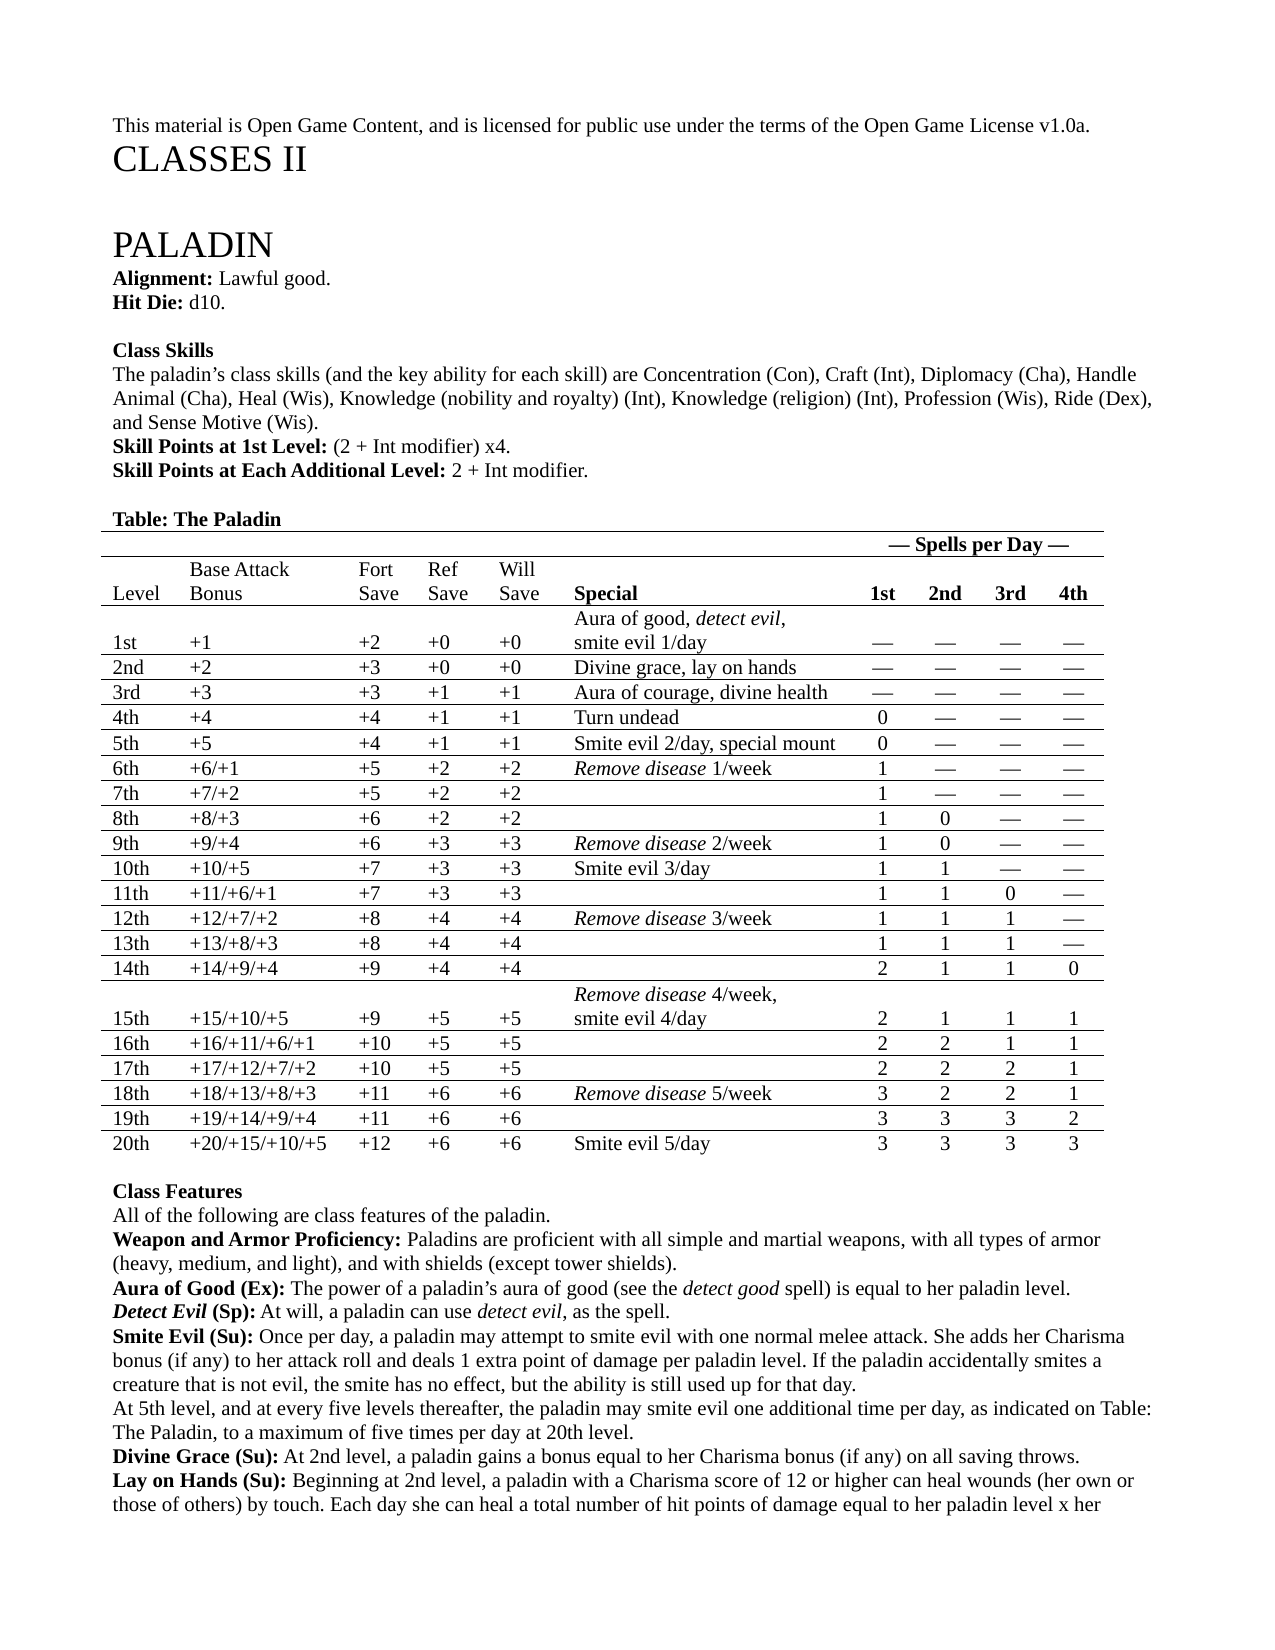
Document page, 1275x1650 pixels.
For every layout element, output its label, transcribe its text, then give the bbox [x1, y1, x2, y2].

table_cell — [978, 680, 1042, 704]
table_cell [563, 1106, 853, 1130]
table_cell +9 [347, 981, 416, 1029]
table_cell Remove disease 3/week [563, 906, 853, 930]
table_cell — [912, 756, 978, 779]
table_cell Smite evil 5/day [563, 1131, 853, 1155]
table_cell — [1043, 906, 1104, 930]
table_cell +3 [347, 680, 416, 704]
table_cell Base Attack Bonus [178, 557, 347, 605]
text CLASSES II [112, 137, 1162, 180]
table_cell 9th [101, 831, 178, 855]
table_cell 3rd [101, 680, 178, 704]
table_cell +15/+10/+5 [178, 981, 347, 1029]
table_cell 1 [978, 956, 1042, 980]
table_cell 2 [978, 1081, 1042, 1105]
table_cell +2 [416, 806, 488, 830]
table_cell +5 [347, 781, 416, 805]
table_cell 3 [912, 1106, 978, 1130]
table_cell 1 [912, 931, 978, 955]
table_cell +1 [416, 730, 488, 754]
table_cell +4 [347, 705, 416, 729]
table_cell +2 [416, 756, 488, 779]
table_cell [416, 532, 488, 556]
text All of the following are class features of the paladin. [112, 1203, 1162, 1227]
table_cell 2 [853, 1031, 912, 1055]
table_cell +6 [347, 806, 416, 830]
table_cell — [978, 831, 1042, 855]
table_cell 1 [978, 1031, 1042, 1055]
table_cell 15th [101, 981, 178, 1029]
table_cell 7th [101, 781, 178, 805]
table_cell 2 [978, 1056, 1042, 1080]
table_cell 10th [101, 856, 178, 880]
table_cell +8 [347, 931, 416, 955]
table_cell 3rd [978, 557, 1042, 605]
table_cell +3 [488, 881, 563, 905]
table_cell — [1043, 655, 1104, 679]
table_cell +1 [488, 730, 563, 754]
text Smite Evil (Su): Once per day, a paladin may attempt to smite evil with one normal melee attack. She adds her Charisma bonus (if any) to her attack roll and deals 1 extra point of damage per paladin level. If the paladin accidentally smites a creature that is not evil, the smite has no effect, but the ability is still used up for that day. [112, 1323, 1162, 1396]
table_cell +7 [347, 881, 416, 905]
table_cell 1 [1043, 981, 1104, 1029]
table_cell 1 [853, 906, 912, 930]
table_cell 5th [101, 730, 178, 754]
table_cell 1st [853, 557, 912, 605]
text Skill Points at 1st Level: (2 + Int modifier) x4. [112, 434, 1162, 458]
text Hit Die: d10. [112, 290, 1162, 314]
table_cell +6 [416, 1081, 488, 1105]
table_cell Remove disease 2/week [563, 831, 853, 855]
table_cell +2 [178, 655, 347, 679]
table_cell — [978, 781, 1042, 805]
table_cell 4th [1043, 557, 1104, 605]
text This material is Open Game Content, and is licensed for public use under the terms of the Open Game License v1.0a. [112, 112, 1162, 137]
table_cell +0 [488, 606, 563, 654]
table_cell +1 [488, 705, 563, 729]
table_cell +4 [178, 705, 347, 729]
table_cell 1st [101, 606, 178, 654]
text Weapon and Armor Proficiency: Paladins are proficient with all simple and martial weapons, with all types of armor (heavy, medium, and light), and with shields (except tower shields). [112, 1227, 1162, 1275]
table_cell Remove disease 5/week [563, 1081, 853, 1105]
table_cell +5 [347, 756, 416, 779]
table_cell [563, 532, 853, 556]
table_cell 17th [101, 1056, 178, 1080]
table_cell Aura of courage, divine health [563, 680, 853, 704]
table_cell +6 [347, 831, 416, 855]
table_cell +4 [488, 956, 563, 980]
text Detect Evil (Sp): At will, a paladin can use detect evil, as the spell. [112, 1299, 1162, 1323]
table_cell — [1043, 606, 1104, 654]
table_cell 1 [1043, 1031, 1104, 1055]
table_cell 1 [853, 931, 912, 955]
table_cell 2 [912, 1056, 978, 1080]
table_cell +5 [416, 1056, 488, 1080]
table_cell +3 [416, 831, 488, 855]
subtitle Class Features [112, 1179, 1162, 1203]
table_cell — [1043, 705, 1104, 729]
table_cell 12th [101, 906, 178, 930]
table_cell 6th [101, 756, 178, 779]
table_cell 1 [912, 881, 978, 905]
table_cell [563, 806, 853, 830]
table_cell +2 [347, 606, 416, 654]
table_cell 11th [101, 881, 178, 905]
table_cell +3 [488, 856, 563, 880]
table_cell 3 [978, 1106, 1042, 1130]
table_cell — [978, 705, 1042, 729]
table_cell 1 [853, 856, 912, 880]
table_cell +4 [488, 931, 563, 955]
table_cell +1 [416, 680, 488, 704]
table_cell +8 [347, 906, 416, 930]
table_cell +5 [178, 730, 347, 754]
table_cell 18th [101, 1081, 178, 1105]
table_cell +8/+3 [178, 806, 347, 830]
table_cell +16/+11/+6/+1 [178, 1031, 347, 1055]
table_cell Remove disease 1/week [563, 756, 853, 779]
table_cell +1 [178, 606, 347, 654]
table_cell Smite evil 2/day, special mount [563, 730, 853, 754]
table_cell 19th [101, 1106, 178, 1130]
table_cell [563, 781, 853, 805]
table_cell Special [563, 557, 853, 605]
table_cell +0 [488, 655, 563, 679]
table_cell +10 [347, 1031, 416, 1055]
table_cell Level [101, 557, 178, 605]
table_cell +3 [416, 856, 488, 880]
table_cell +4 [416, 906, 488, 930]
table_cell Turn undead [563, 705, 853, 729]
text Lay on Hands (Su): Beginning at 2nd level, a paladin with a Charisma score of 12 or higher can heal wounds (her own or those of others) by touch. Each day she can heal a total number of hit points of damage equal to her paladin level x her [112, 1468, 1162, 1516]
table_cell +3 [416, 881, 488, 905]
table_cell 2nd [101, 655, 178, 679]
table_cell +11/+6/+1 [178, 881, 347, 905]
table_cell +9/+4 [178, 831, 347, 855]
text At 5th level, and at every five levels thereafter, the paladin may smite evil one additional time per day, as indicated on Table: The Paladin, to a maximum of five times per day at 20th level. [112, 1396, 1162, 1444]
table_cell +6 [488, 1106, 563, 1130]
table_cell Aura of good, detect evil, smite evil 1/day [563, 606, 853, 654]
table_cell +20/+15/+10/+5 [178, 1131, 347, 1155]
table_cell — [978, 806, 1042, 830]
table_cell — [1043, 781, 1104, 805]
table_cell +5 [488, 1056, 563, 1080]
table_cell 1 [912, 856, 978, 880]
table_cell +5 [488, 1031, 563, 1055]
table_cell +12 [347, 1131, 416, 1155]
table_cell 1 [978, 981, 1042, 1029]
table_cell 0 [912, 806, 978, 830]
table_cell 3 [853, 1106, 912, 1130]
table_cell +10 [347, 1056, 416, 1080]
table_cell 3 [912, 1131, 978, 1155]
table_cell — [912, 781, 978, 805]
table_cell [563, 1056, 853, 1080]
table_cell +4 [347, 730, 416, 754]
table_cell 0 [853, 730, 912, 754]
table_cell +3 [488, 831, 563, 855]
table_cell +5 [416, 1031, 488, 1055]
table_cell 1 [912, 956, 978, 980]
table_cell +2 [488, 806, 563, 830]
table_cell 0 [912, 831, 978, 855]
table_cell — [912, 606, 978, 654]
table_cell +4 [416, 956, 488, 980]
table_cell 1 [912, 981, 978, 1029]
table_cell +18/+13/+8/+3 [178, 1081, 347, 1105]
table_cell +4 [488, 906, 563, 930]
table_cell +9 [347, 956, 416, 980]
table_cell 4th [101, 705, 178, 729]
table_cell — [1043, 831, 1104, 855]
table_cell +17/+12/+7/+2 [178, 1056, 347, 1080]
table_cell — [912, 730, 978, 754]
table_cell 0 [853, 705, 912, 729]
table_cell 1 [853, 806, 912, 830]
table_cell 1 [978, 931, 1042, 955]
table_cell 2 [912, 1081, 978, 1105]
table_cell +5 [488, 981, 563, 1029]
table_cell 1 [853, 831, 912, 855]
table_cell — [1043, 680, 1104, 704]
table_cell [563, 931, 853, 955]
table_cell +11 [347, 1106, 416, 1130]
table_cell +1 [488, 680, 563, 704]
table_cell +3 [347, 655, 416, 679]
table_cell [563, 881, 853, 905]
table_cell 2 [912, 1031, 978, 1055]
table_cell — [1043, 856, 1104, 880]
table_cell Ref Save [416, 557, 488, 605]
table_cell Divine grace, lay on hands [563, 655, 853, 679]
table_cell Smite evil 3/day [563, 856, 853, 880]
table_cell [101, 532, 178, 556]
text The paladin’s class skills (and the key ability for each skill) are Concentration (Con), Craft (Int), Diplomacy (Cha), Handle Animal (Cha), Heal (Wis), Knowledge (nobility and royalty) (Int), Knowledge (religion) (Int), Profession (Wis), Ride (Dex), and Sense Motive (Wis). [112, 362, 1162, 434]
table_cell — [1043, 881, 1104, 905]
table_cell 14th [101, 956, 178, 980]
table_cell 1 [912, 906, 978, 930]
table_cell 0 [1043, 956, 1104, 980]
table_cell +5 [416, 981, 488, 1029]
table_cell +6/+1 [178, 756, 347, 779]
table_cell +7/+2 [178, 781, 347, 805]
table_cell +7 [347, 856, 416, 880]
table_cell +6 [416, 1106, 488, 1130]
table_cell [488, 532, 563, 556]
text PALADIN [112, 223, 1162, 266]
text Alignment: Lawful good. [112, 266, 1162, 290]
table_cell +4 [416, 931, 488, 955]
table_cell 1 [853, 881, 912, 905]
table_cell 1 [978, 906, 1042, 930]
table_cell — Spells per Day — [853, 532, 1104, 556]
table_cell 2 [853, 1056, 912, 1080]
table_cell 2 [853, 956, 912, 980]
table_cell +10/+5 [178, 856, 347, 880]
table_cell — [912, 680, 978, 704]
table_cell — [1043, 806, 1104, 830]
table_cell 3 [1043, 1131, 1104, 1155]
table_cell 1 [1043, 1081, 1104, 1105]
text Aura of Good (Ex): The power of a paladin’s aura of good (see the detect good spell) is equal to her paladin level. [112, 1275, 1162, 1299]
table_cell — [853, 606, 912, 654]
table_cell +2 [488, 781, 563, 805]
table_cell [178, 532, 347, 556]
table_cell — [912, 655, 978, 679]
table_cell +11 [347, 1081, 416, 1105]
table_cell — [853, 680, 912, 704]
table_cell Fort Save [347, 557, 416, 605]
table_cell — [978, 606, 1042, 654]
table_cell +19/+14/+9/+4 [178, 1106, 347, 1130]
table_cell +1 [416, 705, 488, 729]
text Skill Points at Each Additional Level: 2 + Int modifier. [112, 458, 1162, 482]
table_cell 8th [101, 806, 178, 830]
table_cell +6 [488, 1081, 563, 1105]
table_cell 1 [853, 756, 912, 779]
table_cell 0 [978, 881, 1042, 905]
table_cell — [853, 655, 912, 679]
table_cell +3 [178, 680, 347, 704]
table_cell +14/+9/+4 [178, 956, 347, 980]
table_cell 1 [1043, 1056, 1104, 1080]
text Divine Grace (Su): At 2nd level, a paladin gains a bonus equal to her Charisma bonus (if any) on all saving throws. [112, 1444, 1162, 1468]
table_cell [563, 1031, 853, 1055]
table_cell [347, 532, 416, 556]
table_cell — [978, 655, 1042, 679]
table_cell — [1043, 931, 1104, 955]
table_cell +0 [416, 655, 488, 679]
table_header Table: The Paladin [101, 507, 1104, 531]
table_cell — [1043, 756, 1104, 779]
table_cell [563, 956, 853, 980]
table_cell Will Save [488, 557, 563, 605]
table_cell — [912, 705, 978, 729]
table_cell 3 [853, 1081, 912, 1105]
table_cell +0 [416, 606, 488, 654]
table_cell +6 [488, 1131, 563, 1155]
table_cell +2 [416, 781, 488, 805]
table_cell — [978, 856, 1042, 880]
table_cell 16th [101, 1031, 178, 1055]
table_cell +2 [488, 756, 563, 779]
table_cell 2nd [912, 557, 978, 605]
table_cell 2 [853, 981, 912, 1029]
table_cell — [978, 730, 1042, 754]
table_cell +13/+8/+3 [178, 931, 347, 955]
table_cell 20th [101, 1131, 178, 1155]
table_cell 13th [101, 931, 178, 955]
table_cell 3 [978, 1131, 1042, 1155]
subtitle Class Skills [112, 338, 1162, 362]
table_cell — [978, 756, 1042, 779]
table_cell 1 [853, 781, 912, 805]
table_cell 2 [1043, 1106, 1104, 1130]
table_cell +12/+7/+2 [178, 906, 347, 930]
table_cell +6 [416, 1131, 488, 1155]
table_cell — [1043, 730, 1104, 754]
table_cell Remove disease 4/week, smite evil 4/day [563, 981, 853, 1029]
table_cell 3 [853, 1131, 912, 1155]
